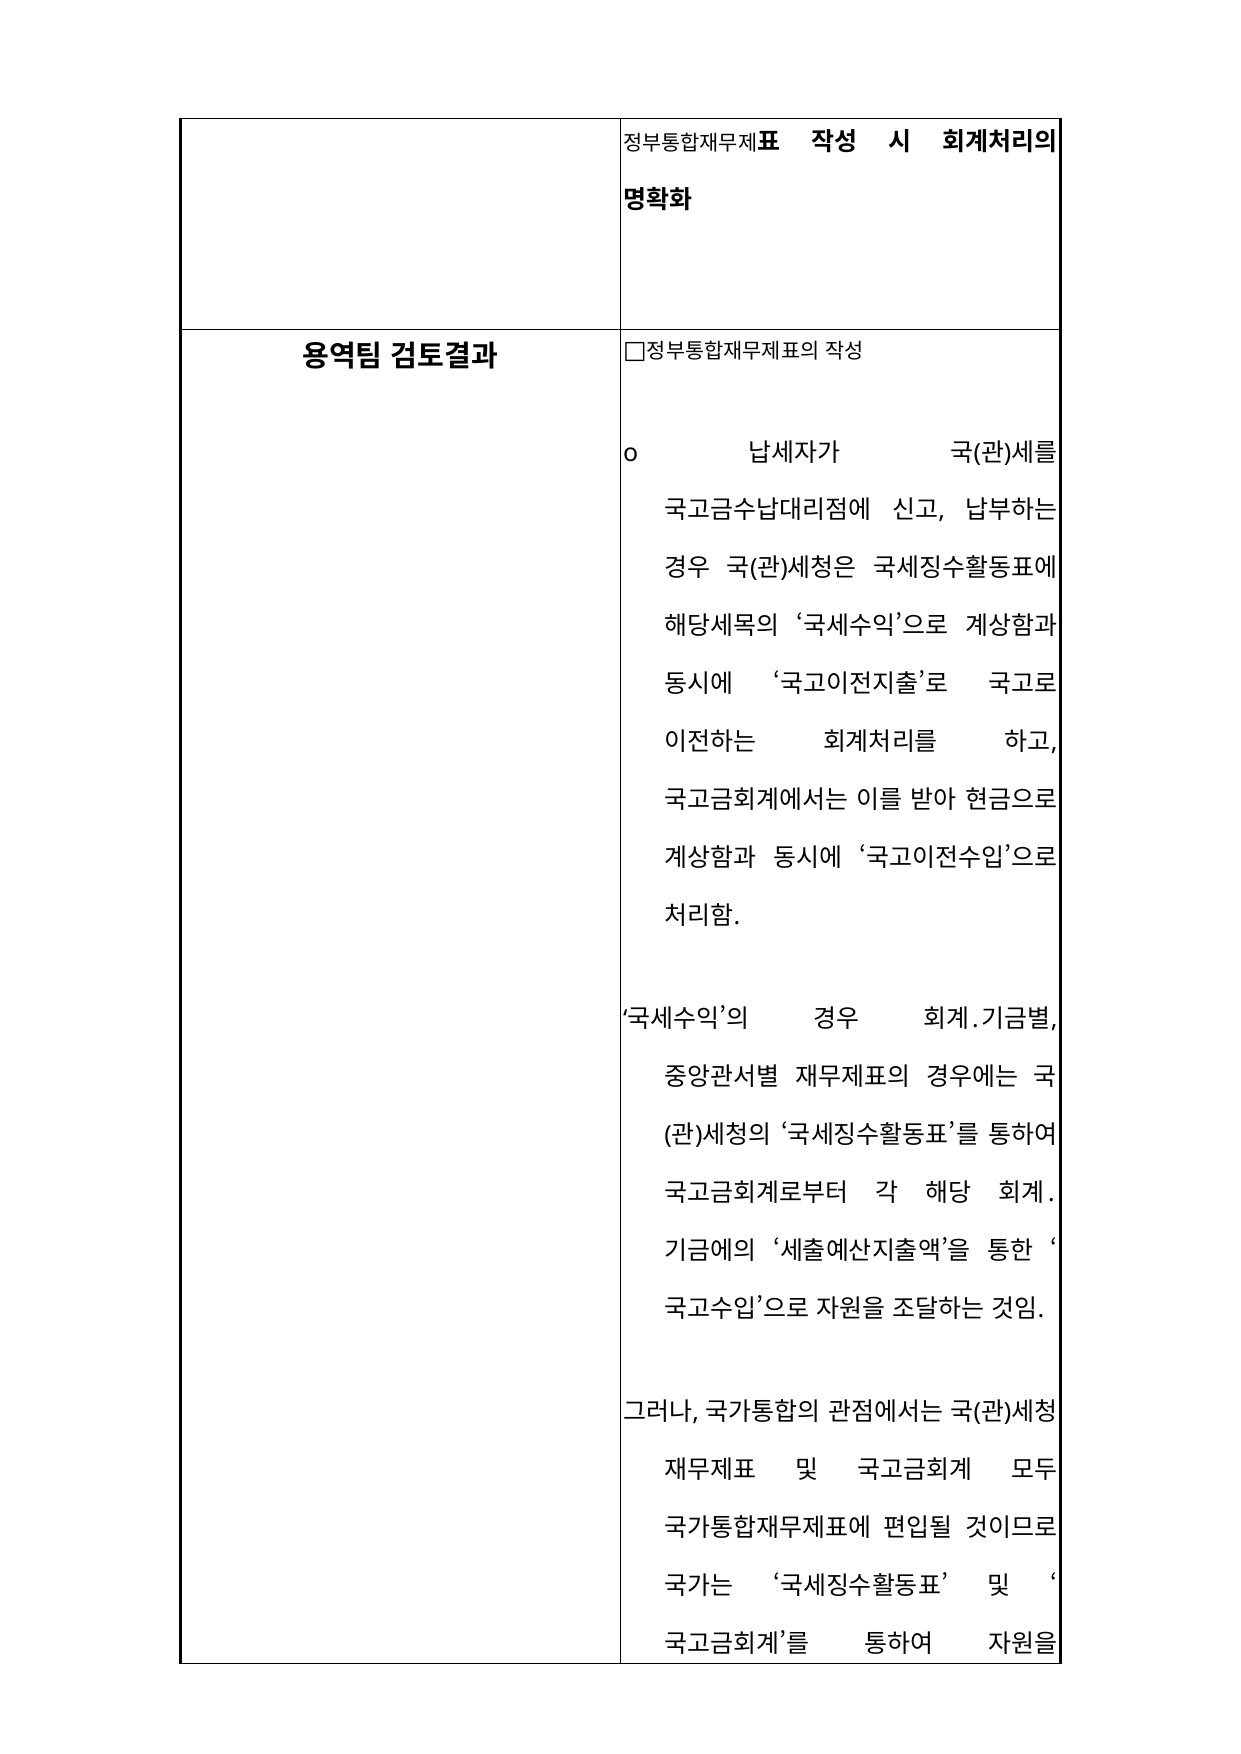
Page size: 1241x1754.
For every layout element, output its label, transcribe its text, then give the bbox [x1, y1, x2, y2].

table_cell 정부통합재무제표 작성 시 회계처리의 명확화 [621, 119, 1059, 328]
table_cell □정부통합재무제표의 작성 o 납세자가 국(관)세를 국고금수납대리점에 신고, 납부하는 경우 국(관)세청은 국세징수활동표에 해당세목의 ‘국세수익’으로 계상함과 동시에 ‘국고이전지출’로 국고로 이전하는 회계처리를 하고, 국고금회계에서는 이를 받아 현금으로 계상함과 동시에 ‘국고이전수입’으로 처리함. ‘국세수익’의 경우 회계․기금별, 중앙관서별 재무제표의 경우에는 국(관)세청의 ‘국세징수활동표’를 통하여 국고금회계로부터 각 해당 회계․기금에의 ‘세출예산지출액’을 통한 ‘국고수입’으로 자원을 조달하는 것임. 그러나, 국가통합의 관점에서는 국(관)세청 재무제표 및 국고금회계 모두 국가통합재무제표에 편입될 것이므로 국가는 ‘국세징수활동표’ 및 ‘국고금회계’를 통하여 자원을 [621, 330, 1059, 1662]
table_cell 용역팀 검토결과 [182, 330, 620, 1662]
table_cell [182, 119, 620, 328]
